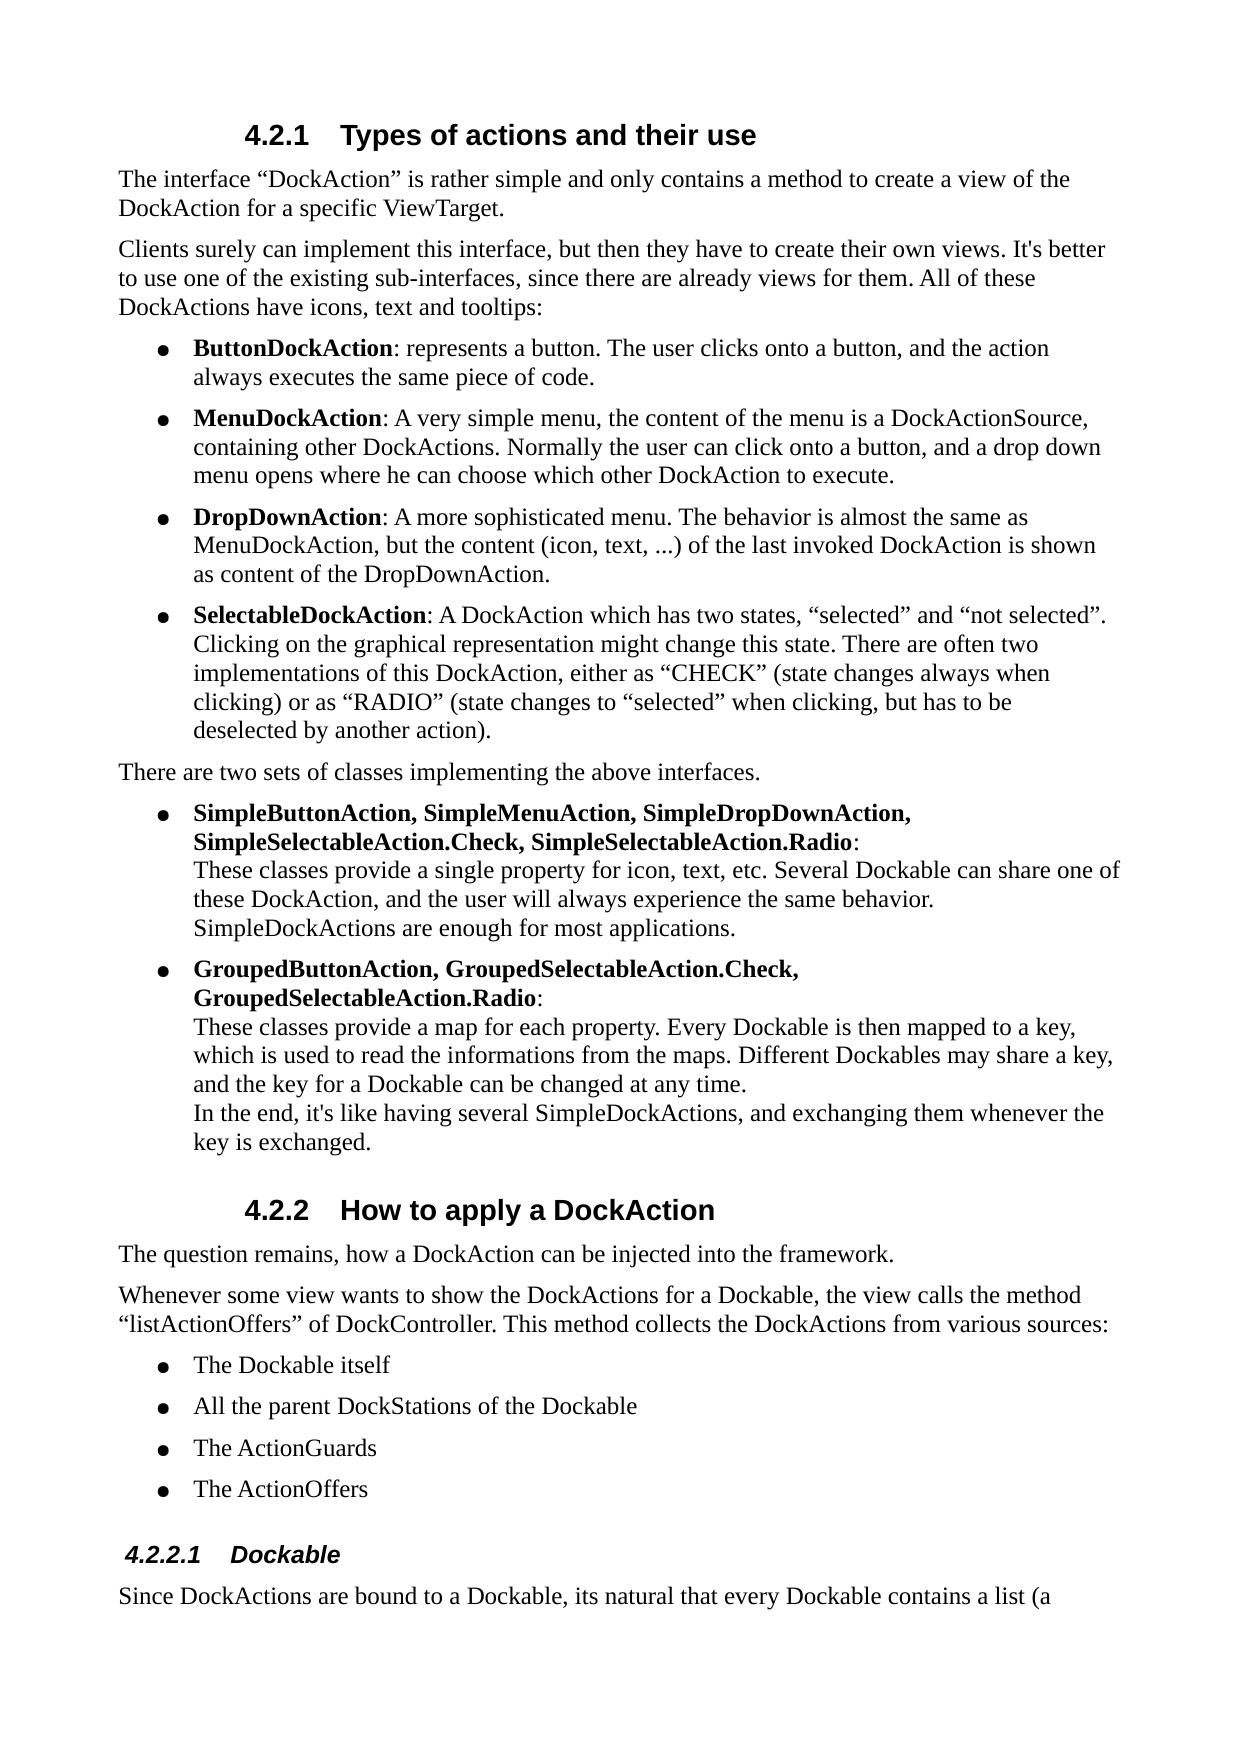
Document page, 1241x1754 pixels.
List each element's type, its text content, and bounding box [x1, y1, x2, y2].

subtitle How to apply a DockAction [118, 1193, 1122, 1226]
subtitle Dockable [118, 1540, 1122, 1569]
text The interface “DockAction” is rather simple and only contains a method to create a view of the DockAction for a specific ViewTarget. [118, 164, 1122, 222]
list SimpleButtonAction, SimpleMenuAction, SimpleDropDownAction, SimpleSelectableAction.Check, SimpleSelectableAction.Radio: These classes provide a single property for icon, text, etc. Several Dockable can share one of these DockAction, and the user will always experience the same behavior. SimpleDockActions are enough for most applications. [156, 798, 1122, 942]
text The question remains, how a DockAction can be injected into the framework. [118, 1239, 1122, 1268]
list GroupedButtonAction, GroupedSelectableAction.Check, GroupedSelectableAction.Radio: These classes provide a map for each property. Every Dockable is then mapped to a key, which is used to read the informations from the maps. Different Dockables may share a key, and the key for a Dockable can be changed at any time. In the end, it's like having several SimpleDockActions, and exchanging them whenever the key is exchanged. [156, 954, 1122, 1155]
list All the parent DockStations of the Dockable [156, 1391, 1122, 1420]
list ButtonDockAction: represents a button. The user clicks onto a button, and the action always executes the same piece of code. [156, 333, 1122, 390]
list MenuDockAction: A very simple menu, the content of the menu is a DockActionSource, containing other DockActions. Normally the user can click onto a button, and a drop down menu opens where he can choose which other DockAction to execute. [156, 403, 1122, 489]
list SelectableDockAction: A DockAction which has two states, “selected” and “not selected”. Clicking on the graphical representation might change this state. There are often two implementations of this DockAction, either as “CHECK” (state changes always when clicking) or as “RADIO” (state changes to “selected” when clicking, but has to be deselected by another action). [156, 600, 1122, 744]
list The Dockable itself [156, 1350, 1122, 1379]
list The ActionGuards [156, 1433, 1122, 1461]
text Whenever some view wants to show the DockActions for a Dockable, the view calls the method “listActionOffers” of DockController. This method collects the DockActions from various sources: [118, 1280, 1122, 1338]
list DropDownAction: A more sophisticated menu. The behavior is almost the same as MenuDockAction, but the content (icon, text, ...) of the last invoked DockAction is shown as content of the DropDownAction. [156, 502, 1122, 588]
subtitle Types of actions and their use [118, 118, 1122, 152]
text Clients surely can implement this interface, but then they have to create their own views. It's better to use one of the existing sub-interfaces, since there are already views for them. All of these DockActions have icons, text and tooltips: [118, 234, 1122, 320]
text Since DockActions are bound to a Dockable, its natural that every Dockable contains a list (a [118, 1581, 1122, 1610]
text There are two sets of classes implementing the above interfaces. [118, 757, 1122, 785]
list The ActionOffers [156, 1474, 1122, 1503]
